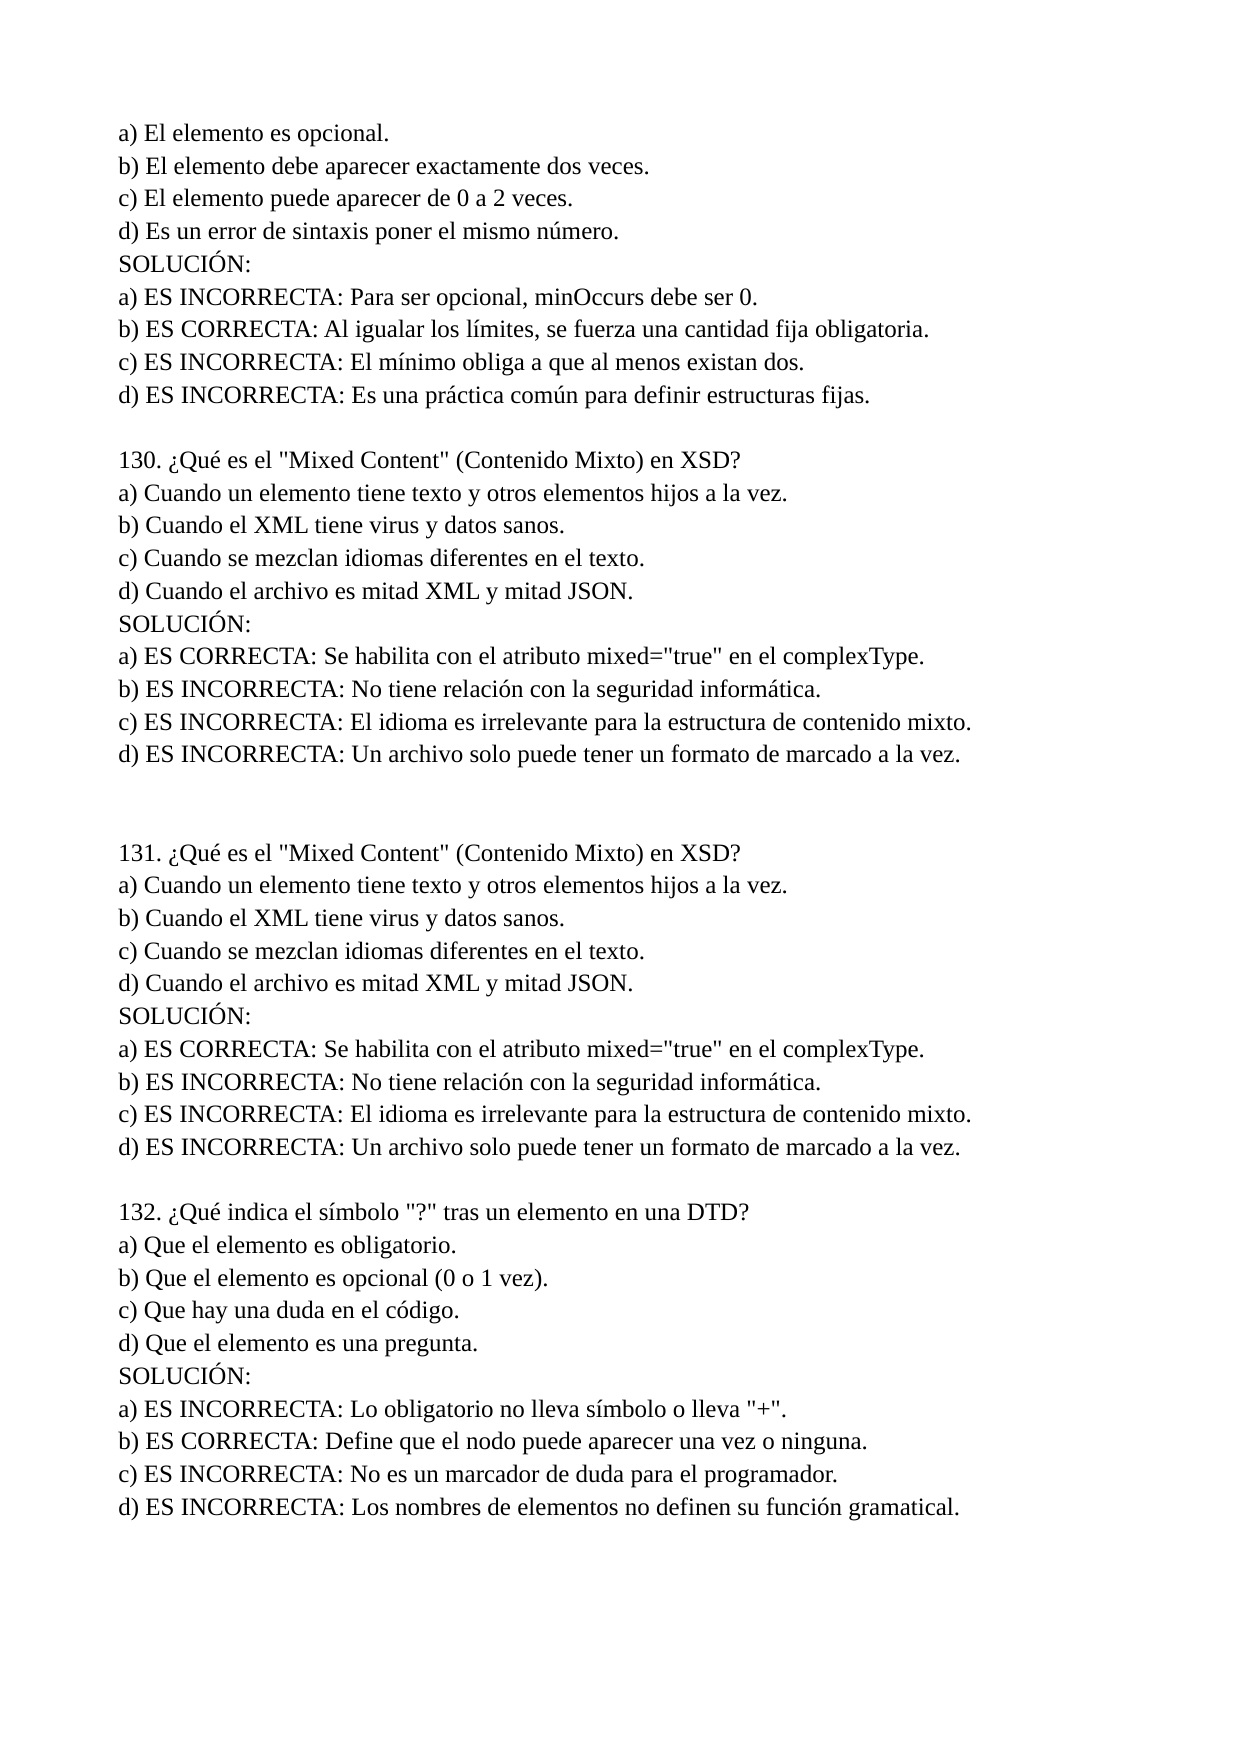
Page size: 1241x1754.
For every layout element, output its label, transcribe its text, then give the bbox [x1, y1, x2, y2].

text c) El elemento puede aparecer de 0 a 2 veces. [118, 183, 1122, 212]
text c) ES INCORRECTA: El idioma es irrelevante para la estructura de contenido mixto. [118, 1099, 1122, 1128]
text d) ES INCORRECTA: Es una práctica común para definir estructuras fijas. [118, 380, 1122, 408]
text 131. ¿Qué es el "Mixed Content" (Contenido Mixto) en XSD? [118, 838, 1122, 866]
text d) ES INCORRECTA: Un archivo solo puede tener un formato de marcado a la vez. [118, 1132, 1122, 1161]
text b) Que el elemento es opcional (0 o 1 vez). [118, 1263, 1122, 1292]
text SOLUCIÓN: [118, 609, 1122, 637]
text a) ES CORRECTA: Se habilita con el atributo mixed="true" en el complexType. [118, 1034, 1122, 1063]
text 130. ¿Qué es el "Mixed Content" (Contenido Mixto) en XSD? [118, 445, 1122, 474]
text a) Que el elemento es obligatorio. [118, 1230, 1122, 1259]
text SOLUCIÓN: [118, 249, 1122, 278]
text b) Cuando el XML tiene virus y datos sanos. [118, 903, 1122, 932]
text b) Cuando el XML tiene virus y datos sanos. [118, 511, 1122, 539]
text d) Es un error de sintaxis poner el mismo número. [118, 216, 1122, 245]
text c) Que hay una duda en el código. [118, 1296, 1122, 1324]
text a) El elemento es opcional. [118, 118, 1122, 147]
text d) ES INCORRECTA: Un archivo solo puede tener un formato de marcado a la vez. [118, 739, 1122, 768]
text 132. ¿Qué indica el símbolo "?" tras un elemento en una DTD? [118, 1197, 1122, 1226]
text c) ES INCORRECTA: El idioma es irrelevante para la estructura de contenido mixto. [118, 707, 1122, 736]
text a) ES INCORRECTA: Lo obligatorio no lleva símbolo o lleva "+". [118, 1394, 1122, 1422]
text SOLUCIÓN: [118, 1001, 1122, 1030]
text a) ES INCORRECTA: Para ser opcional, minOccurs debe ser 0. [118, 282, 1122, 310]
text b) El elemento debe aparecer exactamente dos veces. [118, 151, 1122, 179]
text a) Cuando un elemento tiene texto y otros elementos hijos a la vez. [118, 478, 1122, 507]
text SOLUCIÓN: [118, 1361, 1122, 1390]
text b) ES CORRECTA: Define que el nodo puede aparecer una vez o ninguna. [118, 1426, 1122, 1455]
text c) ES INCORRECTA: El mínimo obliga a que al menos existan dos. [118, 347, 1122, 376]
text b) ES INCORRECTA: No tiene relación con la seguridad informática. [118, 674, 1122, 703]
text d) Que el elemento es una pregunta. [118, 1328, 1122, 1357]
text a) ES CORRECTA: Se habilita con el atributo mixed="true" en el complexType. [118, 641, 1122, 670]
text c) Cuando se mezclan idiomas diferentes en el texto. [118, 543, 1122, 572]
text c) Cuando se mezclan idiomas diferentes en el texto. [118, 936, 1122, 964]
text b) ES CORRECTA: Al igualar los límites, se fuerza una cantidad fija obligatoria. [118, 314, 1122, 343]
text d) Cuando el archivo es mitad XML y mitad JSON. [118, 968, 1122, 997]
text a) Cuando un elemento tiene texto y otros elementos hijos a la vez. [118, 870, 1122, 899]
text b) ES INCORRECTA: No tiene relación con la seguridad informática. [118, 1067, 1122, 1095]
text c) ES INCORRECTA: No es un marcador de duda para el programador. [118, 1459, 1122, 1488]
text d) ES INCORRECTA: Los nombres de elementos no definen su función gramatical. [118, 1492, 1122, 1521]
text d) Cuando el archivo es mitad XML y mitad JSON. [118, 576, 1122, 605]
